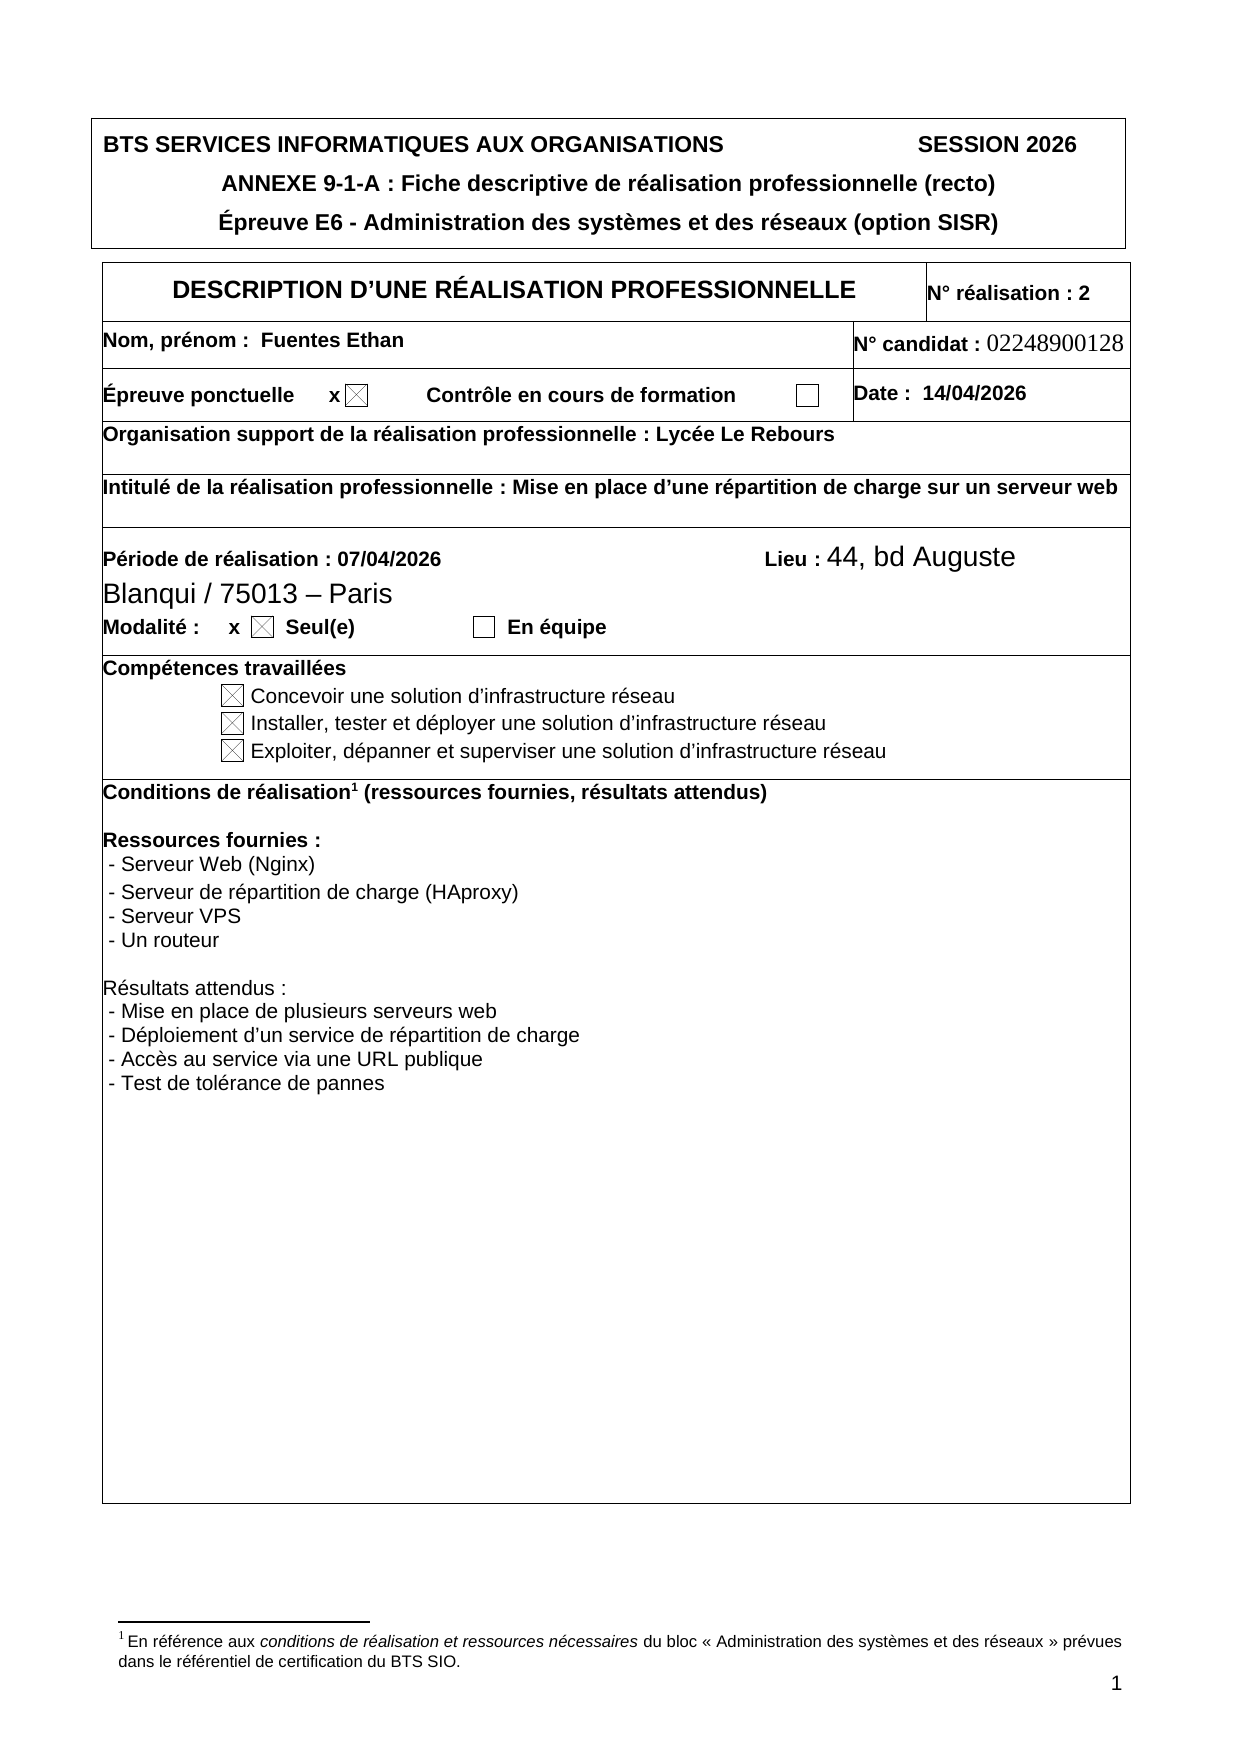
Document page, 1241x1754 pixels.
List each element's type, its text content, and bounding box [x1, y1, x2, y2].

table_cell Compétences travaillées Concevoir une solution d’infrastructure réseau Installer, tester et déployer une solution d’infrastructure réseau Exploiter, dépanner et superviser une solution d’infrastructure réseau [103, 656, 1130, 779]
table_cell Date : 14/04/2026 [854, 369, 1130, 421]
table_header DESCRIPTION D’UNE RÉALISATION PROFESSIONNELLE [103, 263, 926, 321]
table_cell Épreuve ponctuelle x [103, 369, 426, 421]
table_cell Nom, prénom : Fuentes Ethan [103, 322, 853, 367]
table_cell Intitulé de la réalisation professionnelle : Mise en place d’une répartition de charge sur un serveur web [103, 475, 1130, 527]
table_cell Organisation support de la réalisation professionnelle : Lycée Le Rebours [103, 422, 1130, 474]
table_cell Conditions de réalisation (ressources fournies, résultats attendus) Ressources fournies : - Serveur Web (Nginx) - Serveur de répartition de charge (HAproxy) - Serveur VPS - Un routeur Résultats attendus : - Mise en place de plusieurs serveurs web - Déploiement d’un service de répartition de charge - Accès au service via une URL publique - Test de tolérance de pannes [103, 780, 1130, 1502]
table_header BTS Services informatiques aux organisations SESSION 2026 ANNEXE 9-1-A : Fiche descriptive de réalisation professionnelle (recto) Épreuve E6 - Administration des systèmes et des réseaux (option SISR) [92, 119, 1125, 247]
table_header N° réalisation : 2 [927, 263, 1130, 321]
table_cell N° candidat : 02248900128 [854, 322, 1130, 367]
table_cell Contrôle en cours de formation [426, 369, 853, 421]
table_cell Période de réalisation : 07/04/2026 Lieu : 44, bd Auguste Blanqui / 75013 – Paris Modalité : x Seul(e) En équipe [103, 528, 1130, 655]
